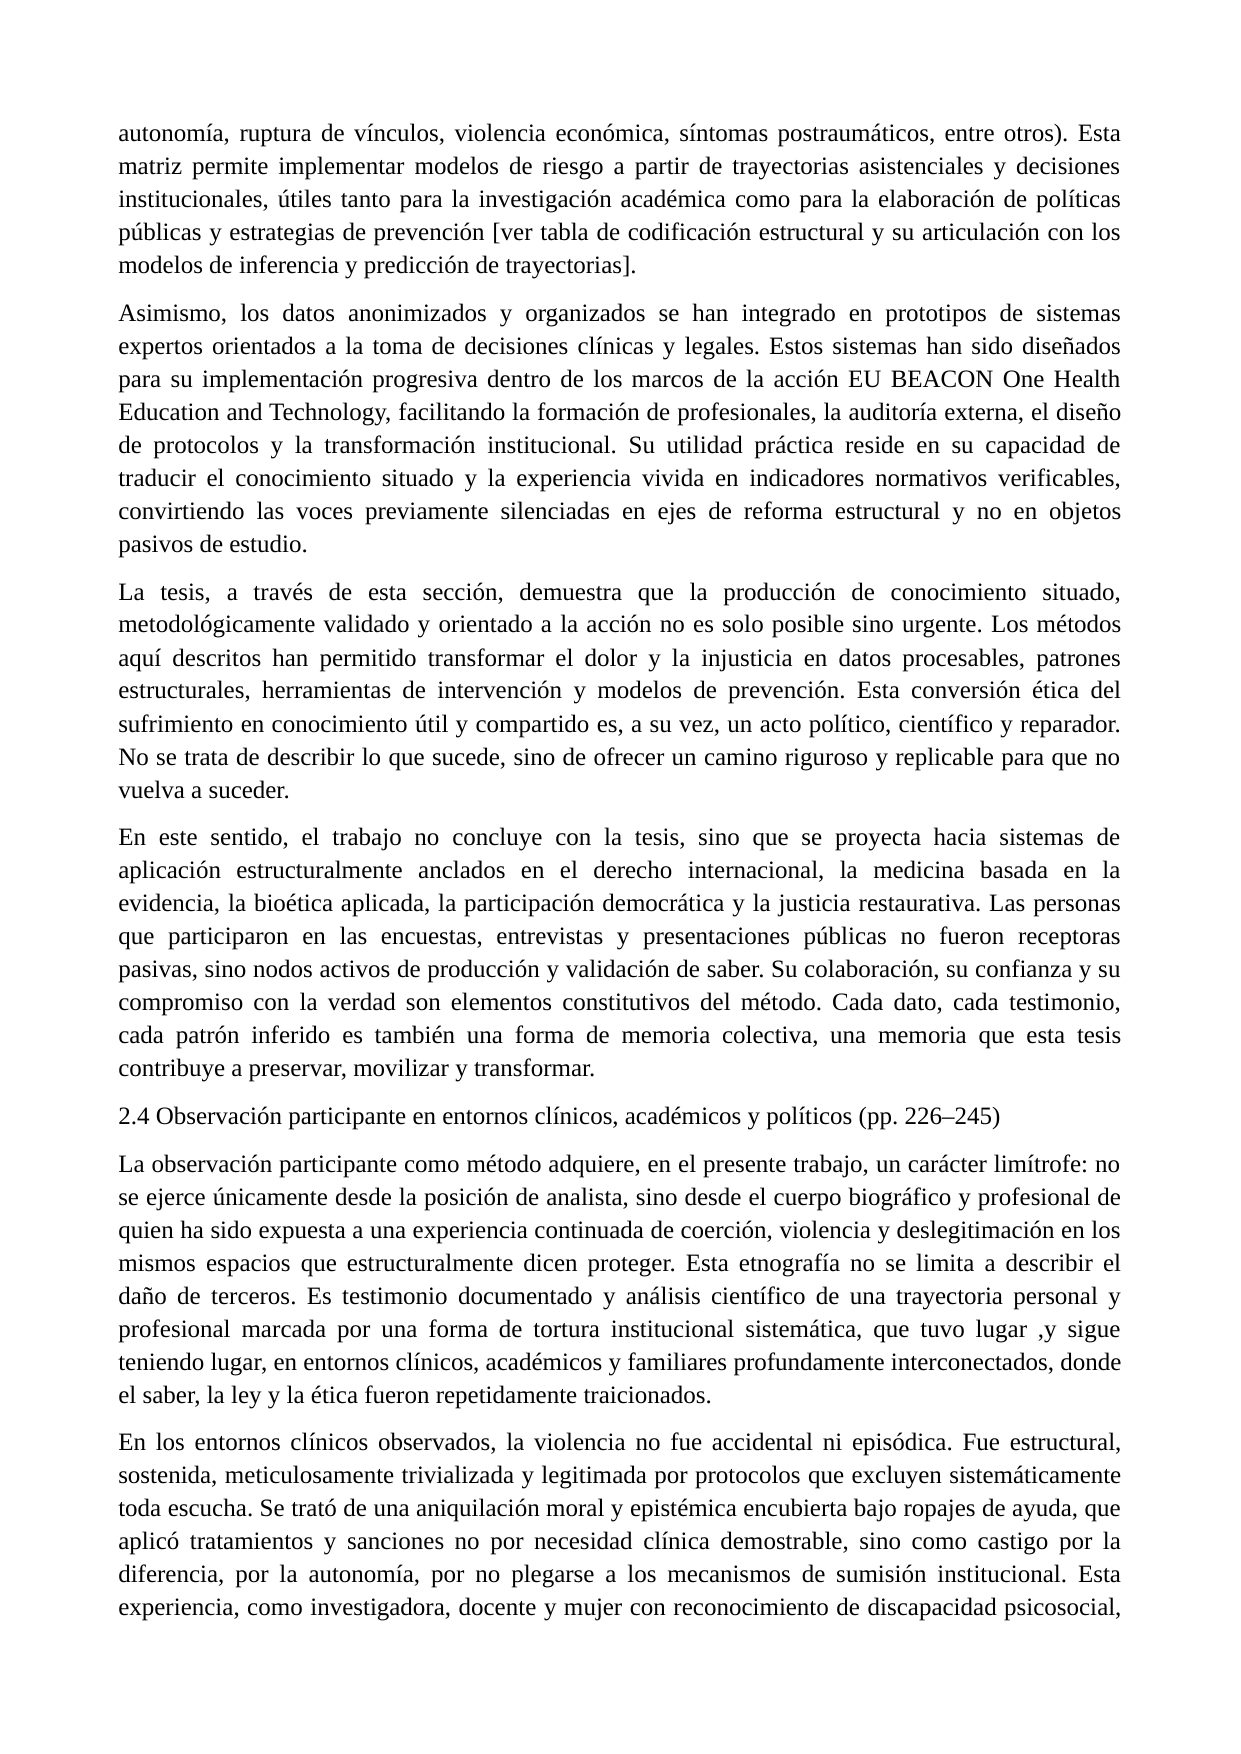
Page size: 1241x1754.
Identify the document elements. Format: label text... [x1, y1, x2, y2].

text En este sentido, el trabajo no concluye con la tesis, sino que se proyecta hacia sistemas de aplicación estructuralmente anclados en el derecho internacional, la medicina basada en la evidencia, la bioética aplicada, la participación democrática y la justicia restaurativa. Las personas que participaron en las encuestas, entrevistas y presentaciones públicas no fueron receptoras pasivas, sino nodos activos de producción y validación de saber. Su colaboración, su confianza y su compromiso con la verdad son elementos constitutivos del método. Cada dato, cada testimonio, cada patrón inferido es también una forma de memoria colectiva, una memoria que esta tesis contribuye a preservar, movilizar y transformar. [118, 822, 1122, 1082]
text Asimismo, los datos anonimizados y organizados se han integrado en prototipos de sistemas expertos orientados a la toma de decisiones clínicas y legales. Estos sistemas han sido diseñados para su implementación progresiva dentro de los marcos de la acción EU BEACON One Health Education and Technology, facilitando la formación de profesionales, la auditoría externa, el diseño de protocolos y la transformación institucional. Su utilidad práctica reside en su capacidad de traducir el conocimiento situado y la experiencia vivida en indicadores normativos verificables, convirtiendo las voces previamente silenciadas en ejes de reforma estructural y no en objetos pasivos de estudio. [118, 298, 1122, 558]
text En los entornos clínicos observados, la violencia no fue accidental ni episódica. Fue estructural, sostenida, meticulosamente trivializada y legitimada por protocolos que excluyen sistemáticamente toda escucha. Se trató de una aniquilación moral y epistémica encubierta bajo ropajes de ayuda, que aplicó tratamientos y sanciones no por necesidad clínica demostrable, sino como castigo por la diferencia, por la autonomía, por no plegarse a los mecanismos de sumisión institucional. Esta experiencia, como investigadora, docente y mujer con reconocimiento de discapacidad psicosocial, [118, 1427, 1122, 1621]
text La tesis, a través de esta sección, demuestra que la producción de conocimiento situado, metodológicamente validado y orientado a la acción no es solo posible sino urgente. Los métodos aquí descritos han permitido transformar el dolor y la injusticia en datos procesables, patrones estructurales, herramientas de intervención y modelos de prevención. Esta conversión ética del sufrimiento en conocimiento útil y compartido es, a su vez, un acto político, científico y reparador. No se trata de describir lo que sucede, sino de ofrecer un camino riguroso y replicable para que no vuelva a suceder. [118, 577, 1122, 803]
text 2.4 Observación participante en entornos clínicos, académicos y políticos (pp. 226–245) [118, 1101, 1122, 1130]
text La observación participante como método adquiere, en el presente trabajo, un carácter limítrofe: no se ejerce únicamente desde la posición de analista, sino desde el cuerpo biográfico y profesional de quien ha sido expuesta a una experiencia continuada de coerción, violencia y deslegitimación en los mismos espacios que estructuralmente dicen proteger. Esta etnografía no se limita a describir el daño de terceros. Es testimonio documentado y análisis científico de una trayectoria personal y profesional marcada por una forma de tortura institucional sistemática, que tuvo lugar ,y sigue teniendo lugar, en entornos clínicos, académicos y familiares profundamente interconectados, donde el saber, la ley y la ética fueron repetidamente traicionados. [118, 1149, 1122, 1408]
text autonomía, ruptura de vínculos, violencia económica, síntomas postraumáticos, entre otros). Esta matriz permite implementar modelos de riesgo a partir de trayectorias asistenciales y decisiones institucionales, útiles tanto para la investigación académica como para la elaboración de políticas públicas y estrategias de prevención [ver tabla de codificación estructural y su articulación con los modelos de inferencia y predicción de trayectorias]. [118, 118, 1122, 279]
